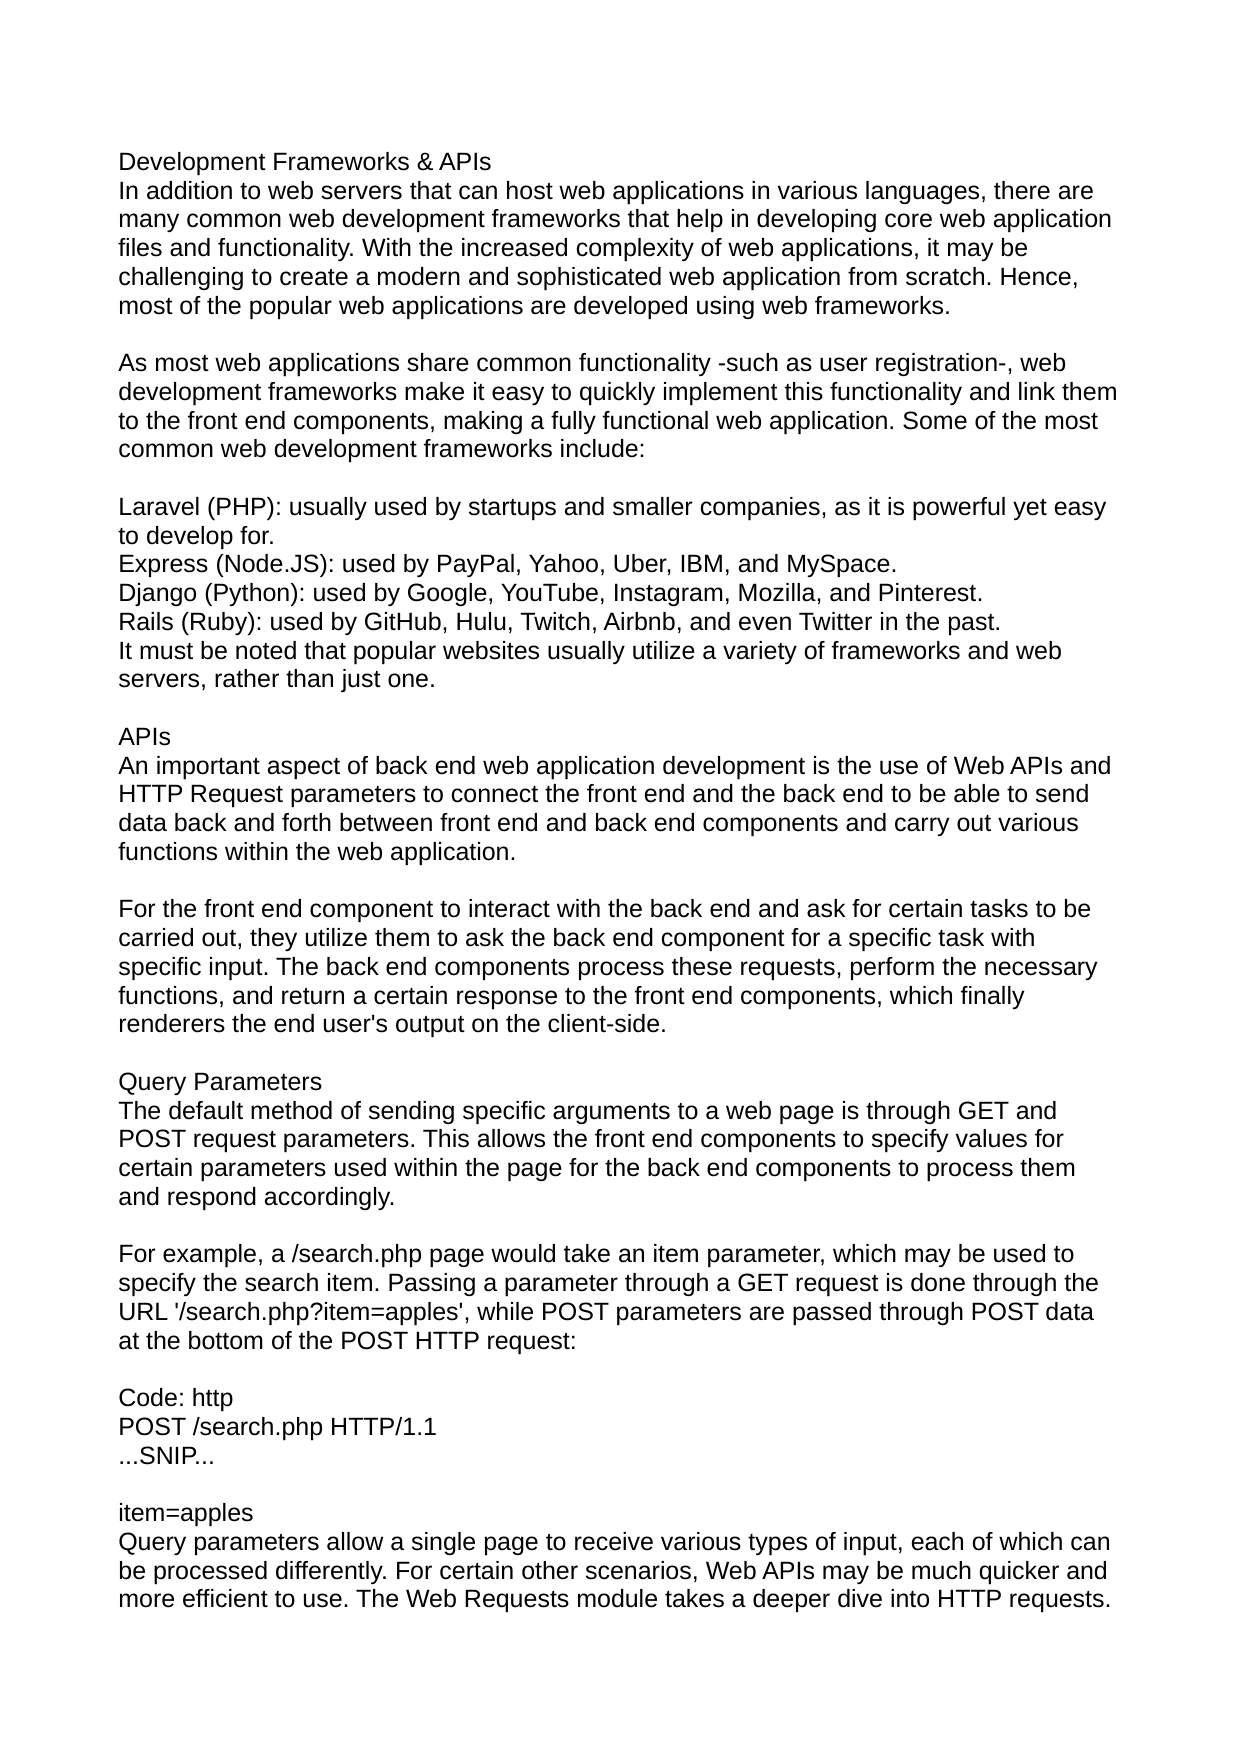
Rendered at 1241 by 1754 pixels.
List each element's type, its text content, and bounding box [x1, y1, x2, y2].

text POST /search.php HTTP/1.1 [118, 1412, 1122, 1441]
text Development Frameworks & APIs [118, 147, 1122, 176]
text APIs [118, 722, 1122, 751]
text As most web applications share common functionality -such as user registration-, web development frameworks make it easy to quickly implement this functionality and link them to the front end components, making a fully functional web application. Some of the most common web development frameworks include: [118, 348, 1122, 463]
text item=apples [118, 1498, 1122, 1527]
text The default method of sending specific arguments to a web page is through GET and POST request parameters. This allows the front end components to specify values for certain parameters used within the page for the back end components to process them and respond accordingly. [118, 1096, 1122, 1211]
text Django (Python): used by Google, YouTube, Instagram, Mozilla, and Pinterest. [118, 578, 1122, 607]
text For the front end component to interact with the back end and ask for certain tasks to be carried out, they utilize them to ask the back end component for a specific task with specific input. The back end components process these requests, perform the necessary functions, and return a certain response to the front end components, which finally renderers the end user's output on the client-side. [118, 894, 1122, 1038]
text Query parameters allow a single page to receive various types of input, each of which can be processed differently. For certain other scenarios, Web APIs may be much quicker and more efficient to use. The Web Requests module takes a deeper dive into HTTP requests. [118, 1527, 1122, 1613]
text Code: http [118, 1383, 1122, 1412]
text ...SNIP... [118, 1441, 1122, 1469]
text Rails (Ruby): used by GitHub, Hulu, Twitch, Airbnb, and even Twitter in the past. [118, 607, 1122, 636]
text Express (Node.JS): used by PayPal, Yahoo, Uber, IBM, and MySpace. [118, 549, 1122, 578]
text It must be noted that popular websites usually utilize a variety of frameworks and web servers, rather than just one. [118, 636, 1122, 693]
text Query Parameters [118, 1067, 1122, 1096]
text For example, a /search.php page would take an item parameter, which may be used to specify the search item. Passing a parameter through a GET request is done through the URL '/search.php?item=apples', while POST parameters are passed through POST data at the bottom of the POST HTTP request: [118, 1239, 1122, 1354]
text Laravel (PHP): usually used by startups and smaller companies, as it is powerful yet easy to develop for. [118, 492, 1122, 549]
text In addition to web servers that can host web applications in various languages, there are many common web development frameworks that help in developing core web application files and functionality. With the increased complexity of web applications, it may be challenging to create a modern and sophisticated web application from scratch. Hence, most of the popular web applications are developed using web frameworks. [118, 176, 1122, 319]
text An important aspect of back end web application development is the use of Web APIs and HTTP Request parameters to connect the front end and the back end to be able to send data back and forth between front end and back end components and carry out various functions within the web application. [118, 751, 1122, 866]
